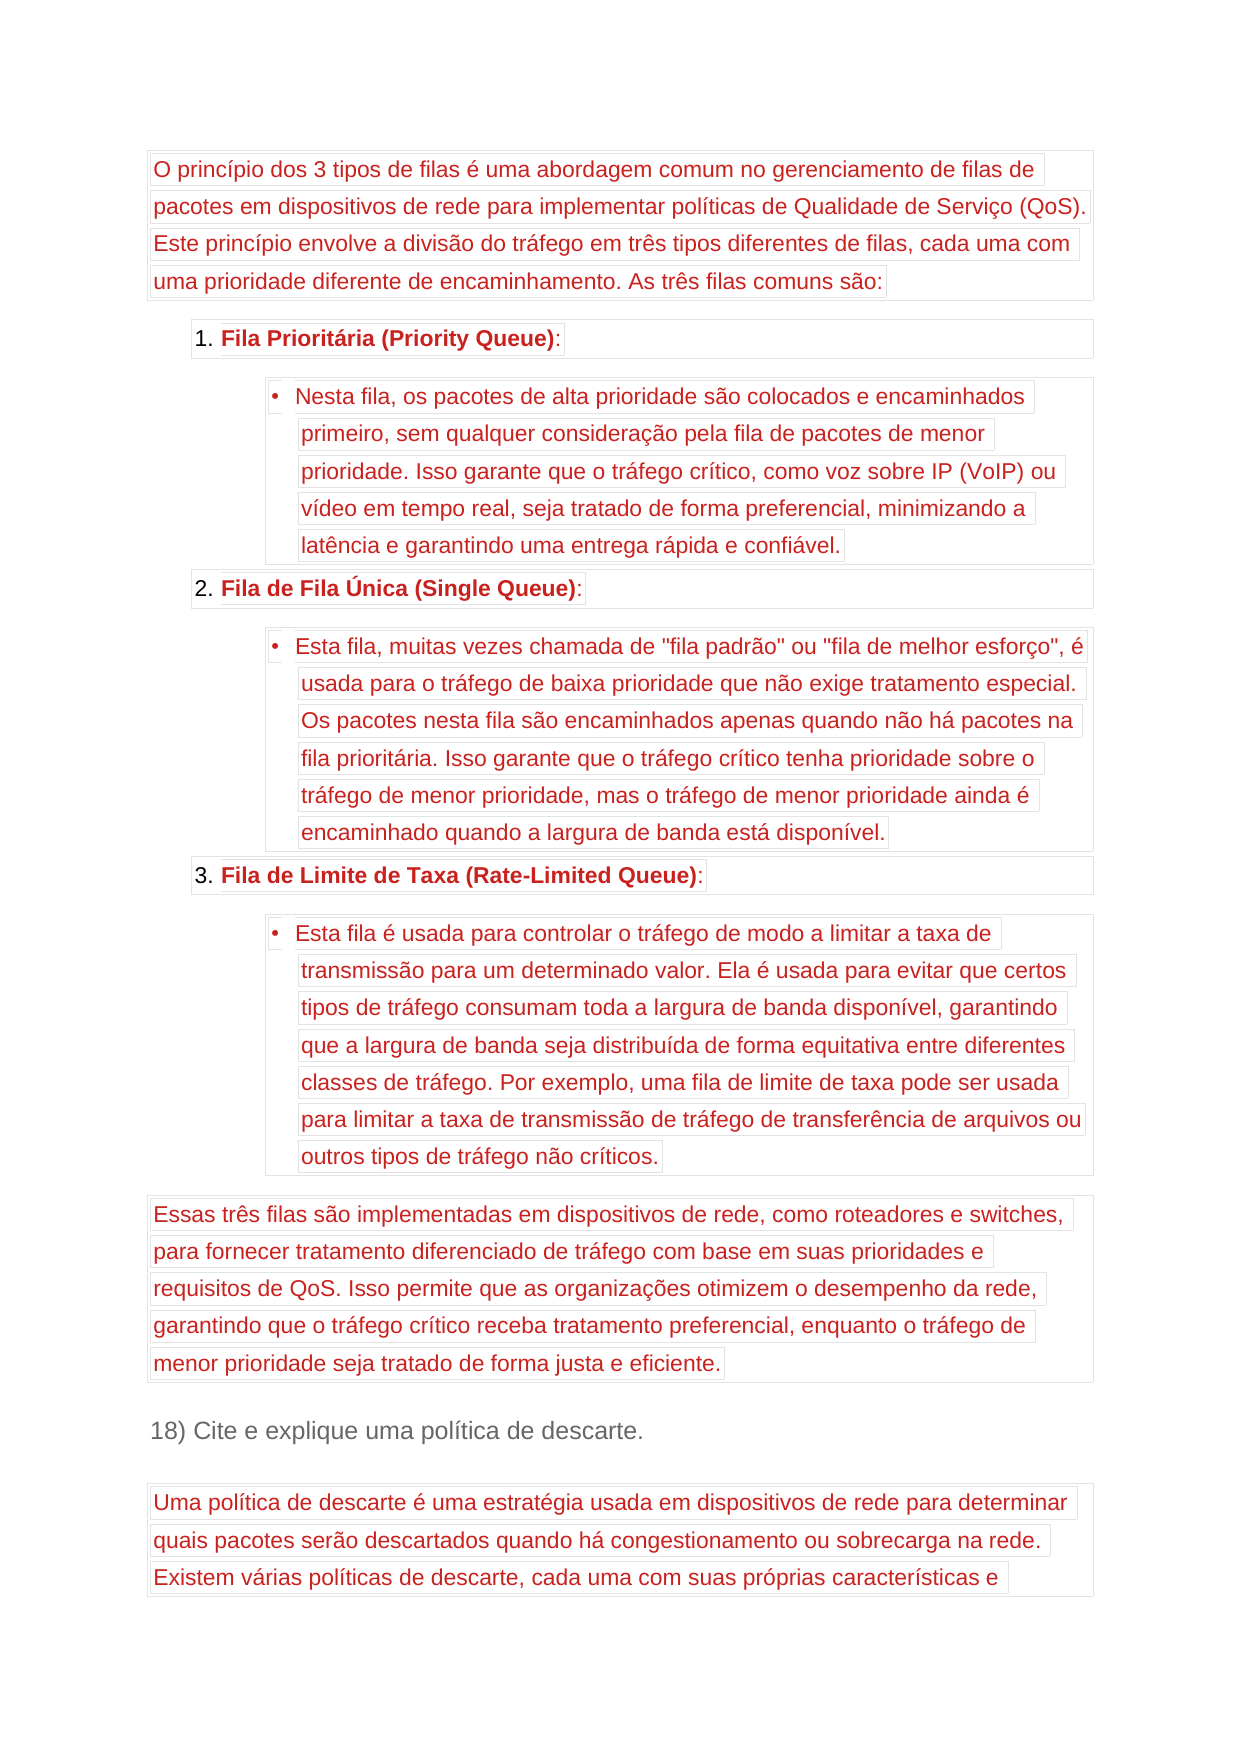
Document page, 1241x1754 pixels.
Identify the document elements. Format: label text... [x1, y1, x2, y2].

list Fila de Limite de Taxa (Rate-Limited Queue): [192, 857, 1093, 894]
text Uma política de descarte é uma estratégia usada em dispositivos de rede para determinar quais pacotes serão descartados quando há congestionamento ou sobrecarga na rede. Existem várias políticas de descarte, cada uma com suas próprias características e [148, 1484, 1093, 1596]
list Esta fila, muitas vezes chamada de "fila padrão" ou "fila de melhor esforço", é usada para o tráfego de baixa prioridade que não exige tratamento especial. Os pacotes nesta fila são encaminhados apenas quando não há pacotes na fila prioritária. Isso garante que o tráfego crítico tenha prioridade sobre o tráfego de menor prioridade, mas o tráfego de menor prioridade ainda é encaminhado quando a largura de banda está disponível. [266, 628, 1093, 851]
list Fila Prioritária (Priority Queue): [192, 320, 1093, 358]
text O princípio dos 3 tipos de filas é uma abordagem comum no gerenciamento de filas de pacotes em dispositivos de rede para implementar políticas de Qualidade de Serviço (QoS). Este princípio envolve a divisão do tráfego em três tipos diferentes de filas, cada uma com uma prioridade diferente de encaminhamento. As três filas comuns são: [148, 151, 1093, 300]
subtitle 18) Cite e explique uma política de descarte. [150, 1416, 1090, 1445]
list Fila de Fila Única (Single Queue): [192, 570, 1093, 608]
text Essas três filas são implementadas em dispositivos de rede, como roteadores e switches, para fornecer tratamento diferenciado de tráfego com base em suas prioridades e requisitos de QoS. Isso permite que as organizações otimizem o desempenho da rede, garantindo que o tráfego crítico receba tratamento preferencial, enquanto o tráfego de menor prioridade seja tratado de forma justa e eficiente. [148, 1196, 1093, 1382]
list Esta fila é usada para controlar o tráfego de modo a limitar a taxa de transmissão para um determinado valor. Ela é usada para evitar que certos tipos de tráfego consumam toda a largura de banda disponível, garantindo que a largura de banda seja distribuída de forma equitativa entre diferentes classes de tráfego. Por exemplo, uma fila de limite de taxa pode ser usada para limitar a taxa de transmissão de tráfego de transferência de arquivos ou outros tipos de tráfego não críticos. [266, 915, 1093, 1175]
list Nesta fila, os pacotes de alta prioridade são colocados e encaminhados primeiro, sem qualquer consideração pela fila de pacotes de menor prioridade. Isso garante que o tráfego crítico, como voz sobre IP (VoIP) ou vídeo em tempo real, seja tratado de forma preferencial, minimizando a latência e garantindo uma entrega rápida e confiável. [266, 378, 1093, 564]
